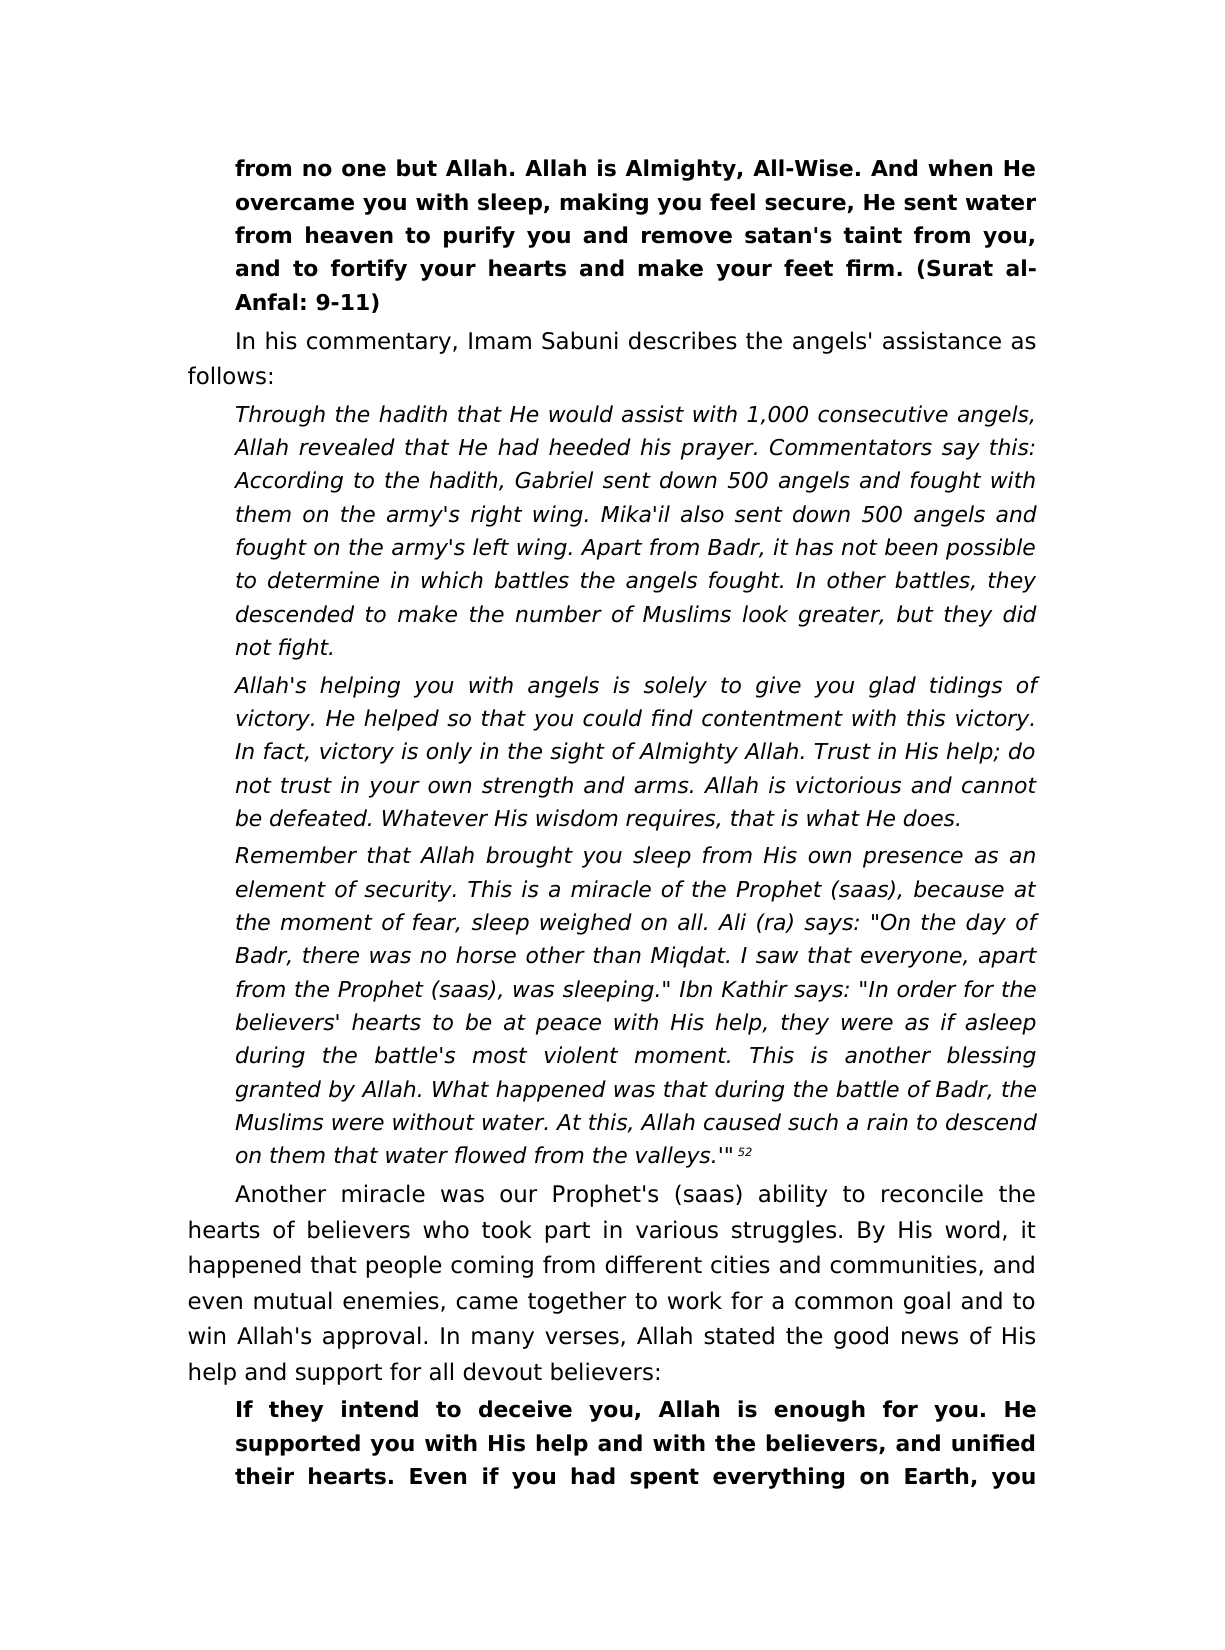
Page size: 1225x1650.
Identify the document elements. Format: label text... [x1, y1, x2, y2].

text from no one but Allah. Allah is Almighty, All-Wise. And when He overcame you with sleep, making you feel secure, He sent water from heaven to purify you and remove satan's taint from you, and to fortify your hearts and make your feet firm. (Surat al-Anfal: 9-11) [235, 150, 1037, 317]
text Through the hadith that He would assist with 1,000 consecutive angels, Allah revealed that He had heeded his prayer. Commentators say this: According to the hadith, Gabriel sent down 500 angels and fought with them on the army's right wing. Mika'il also sent down 500 angels and fought on the army's left wing. Apart from Badr, it has not been possible to determine in which battles the angels fought. In other battles, they descended to make the number of Muslims look greater, but they did not fight. [235, 396, 1037, 662]
text If they intend to deceive you, Allah is enough for you. He supported you with His help and with the believers, and unified their hearts. Even if you had spent everything on Earth, you [235, 1391, 1037, 1491]
text Another miracle was our Prophet's (saas) ability to reconcile the hearts of believers who took part in various struggles. By His word, it happened that people coming from different cities and communities, and even mutual enemies, came together to work for a common goal and to win Allah's approval. In many verses, Allah stated the good news of His help and support for all devout believers: [187, 1174, 1037, 1387]
text Allah's helping you with angels is solely to give you glad tidings of victory. He helped so that you could find contentment with this victory. In fact, victory is only in the sight of Almighty Allah. Trust in His help; do not trust in your own strength and arms. Allah is victorious and cannot be defeated. Whatever His wisdom requires, that is what He does. [235, 666, 1037, 833]
text Remember that Allah brought you sleep from His own presence as an element of security. This is a miracle of the Prophet (saas), because at the moment of fear, sleep weighed on all. Ali (ra) says: "On the day of Badr, there was no horse other than Miqdat. I saw that everyone, apart from the Prophet (saas), was sleeping." Ibn Kathir says: "In order for the believers' hearts to be at peace with His help, they were as if asleep during the battle's most violent moment. This is another blessing granted by Allah. What happened was that during the battle of Badr, the Muslims were without water. At this, Allah caused such a rain to descend on them that water flowed from the valleys.'" 52 [235, 837, 1037, 1170]
text In his commentary, Imam Sabuni describes the angels' assistance as follows: [187, 321, 1037, 392]
